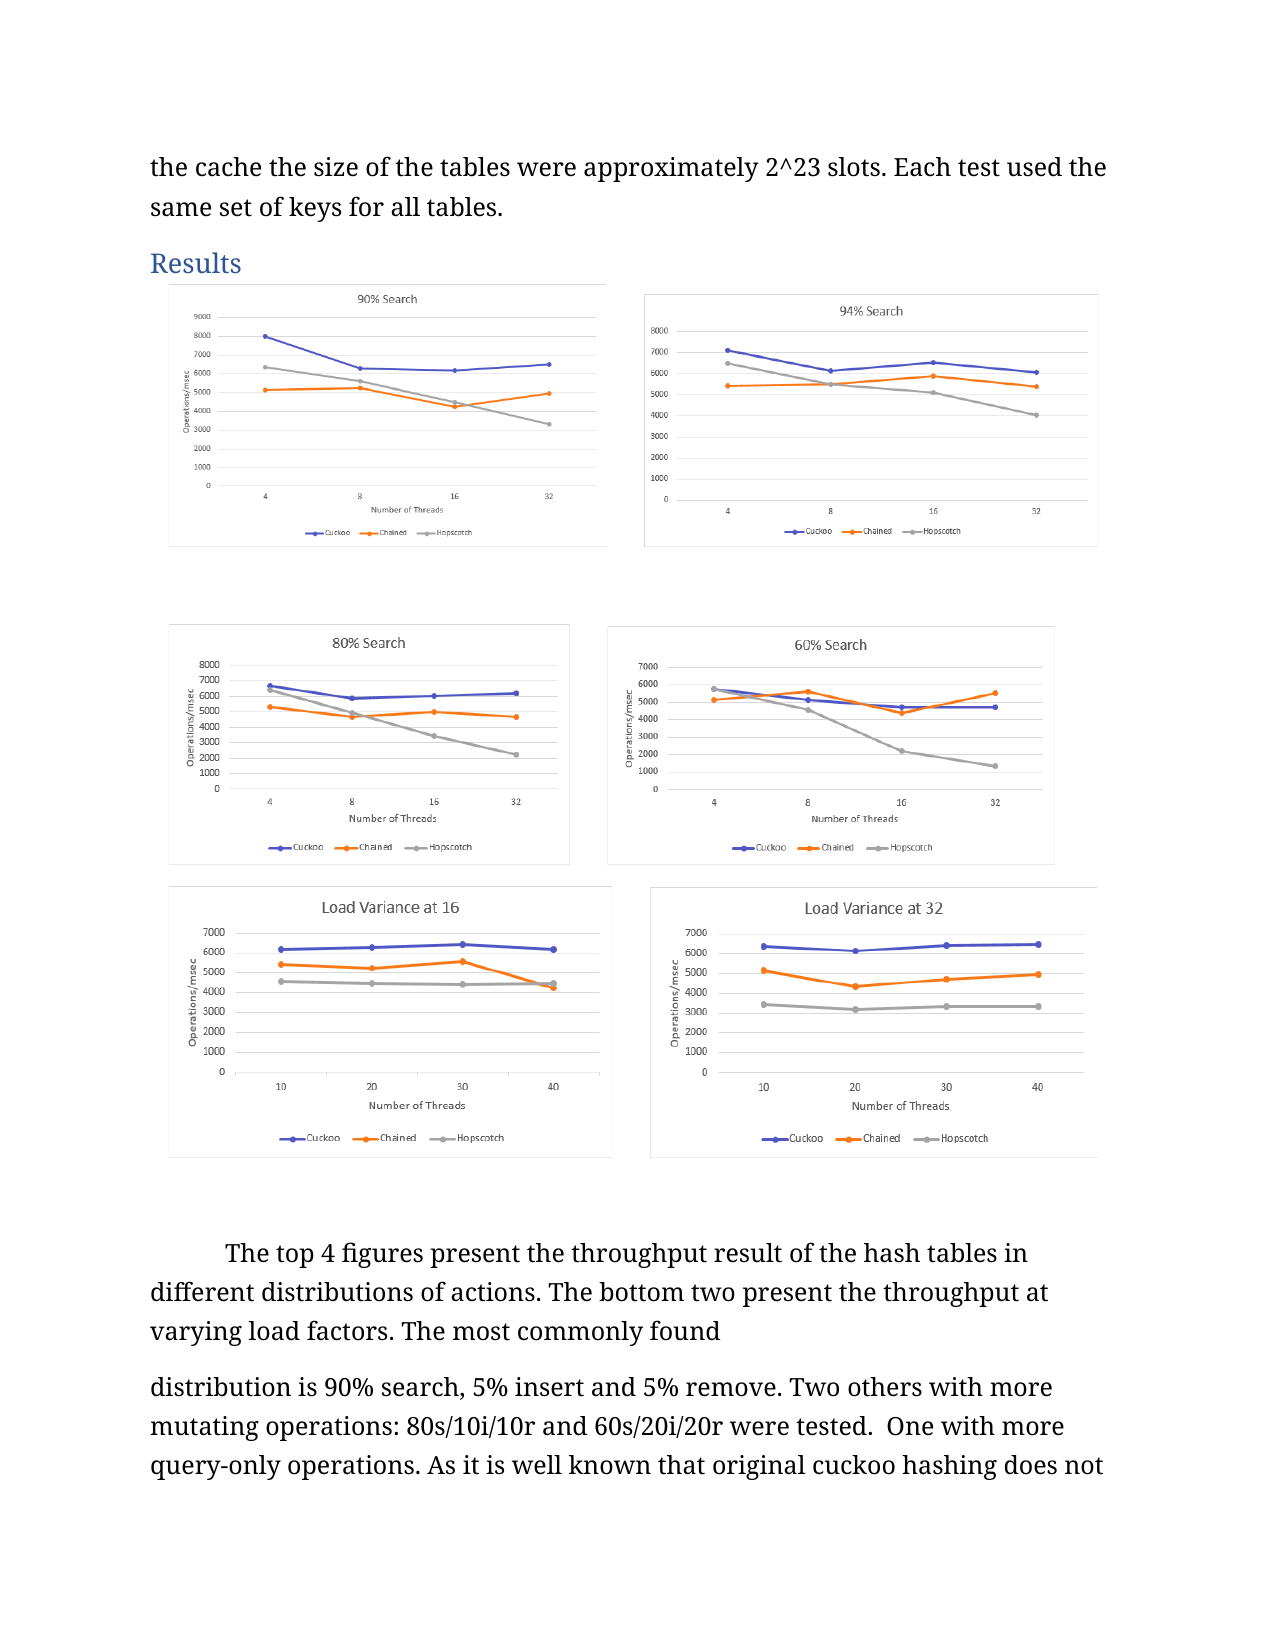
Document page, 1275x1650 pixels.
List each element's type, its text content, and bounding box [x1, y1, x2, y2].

picture [644, 294, 1099, 547]
text the cache the size of the tables were approximately 2^23 slots. Each test used the same set of keys for all tables. [150, 150, 1125, 223]
picture [168, 886, 613, 1158]
picture [607, 626, 1055, 865]
picture [168, 284, 607, 547]
text The top 4 figures present the throughput result of the hash tables in different distributions of actions. The bottom two present the throughput at varying load factors. The most commonly found [150, 1235, 1125, 1348]
picture [650, 887, 1098, 1158]
text distribution is 90% search, 5% insert and 5% remove. Two others with more mutating operations: 80s/10i/10r and 60s/20i/20r were tested. One with more query-only operations. As it is well known that original cuckoo hashing does not [150, 1369, 1125, 1482]
subtitle Results [150, 245, 1125, 282]
picture [168, 624, 570, 865]
